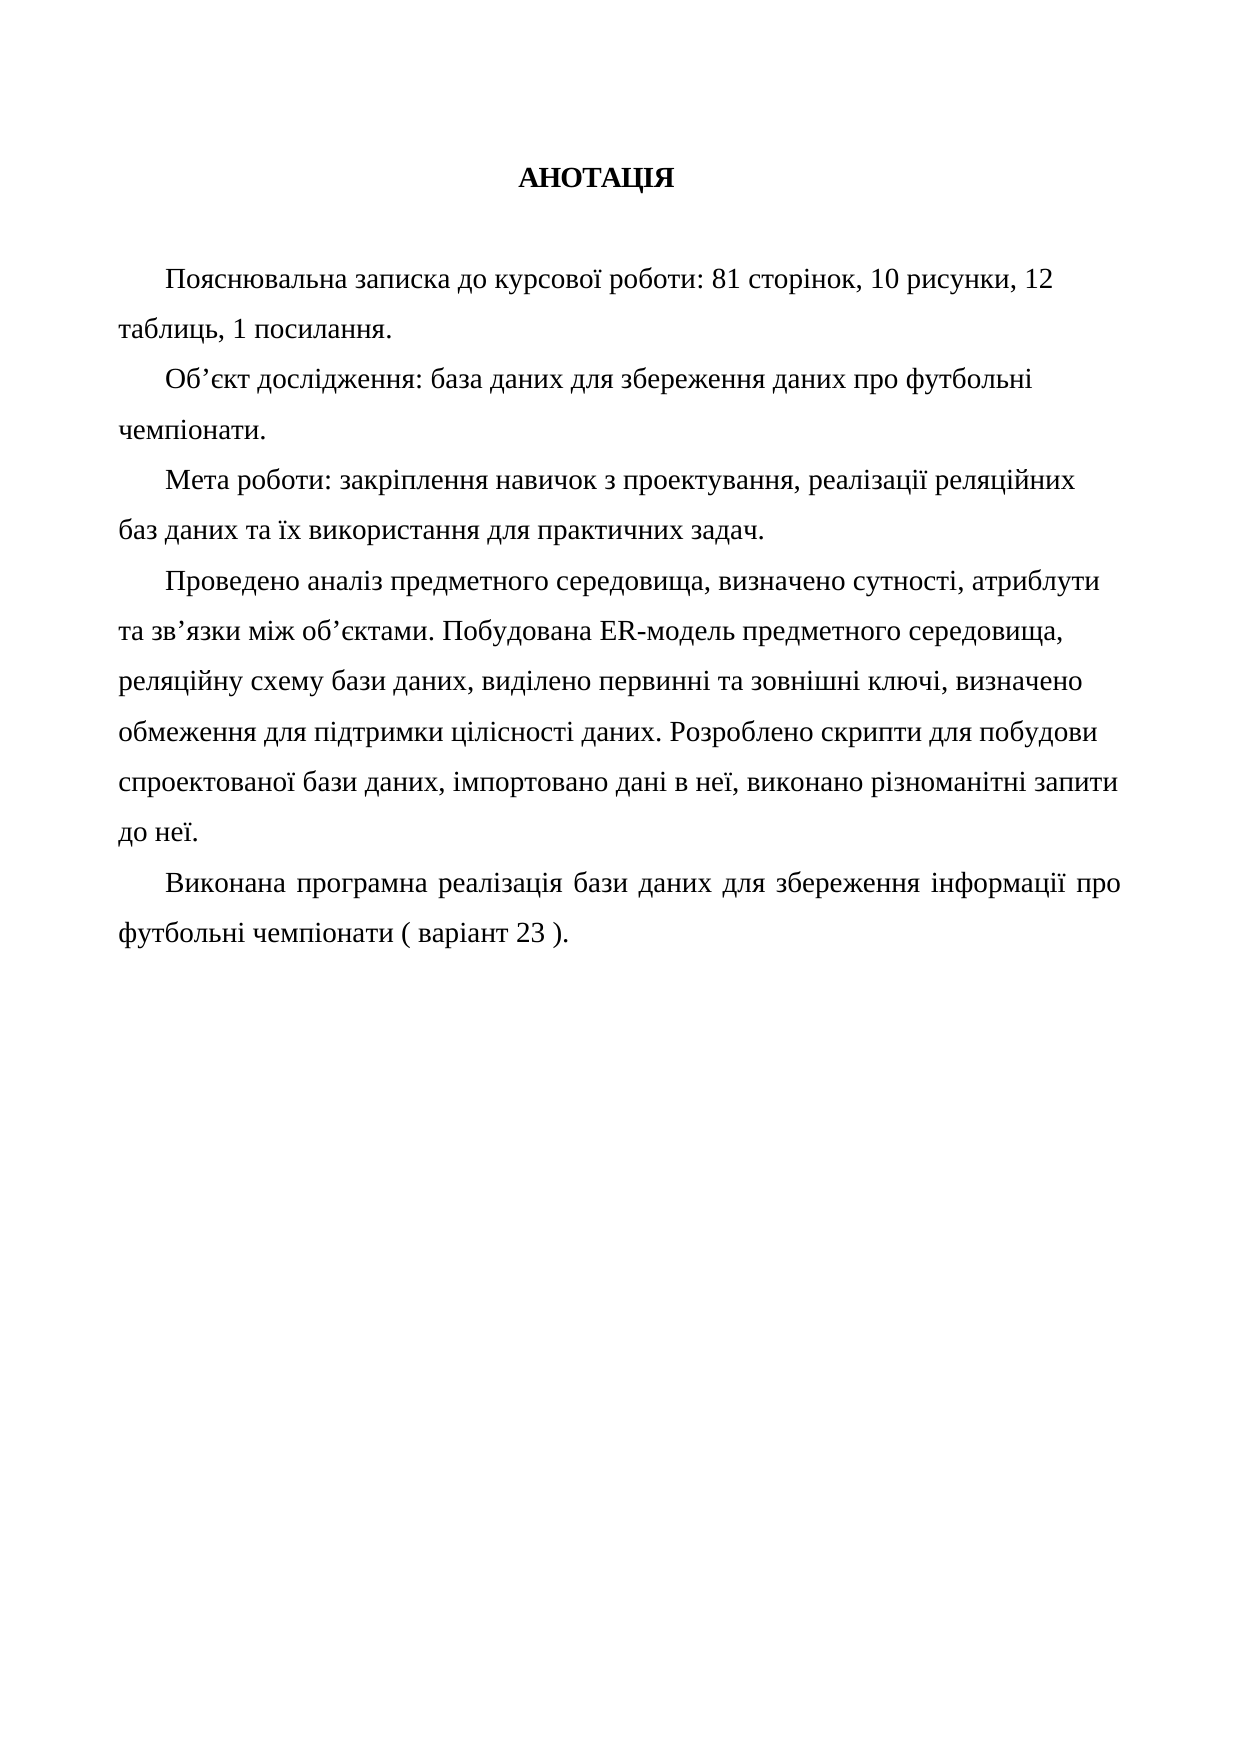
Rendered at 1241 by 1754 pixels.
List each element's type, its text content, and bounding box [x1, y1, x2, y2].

text Мета роботи: закріплення навичок з проектування, реалізації реляційних баз даних та їх використання для практичних задач. [118, 462, 1122, 546]
text Виконана програмна реалізація бази даних для збереження інформації про футбольні чемпіонати ( варіант 23 ). [118, 865, 1122, 948]
text Проведено аналіз предметного середовища, визначено сутності, атриблути та зв’язки між об’єктами. Побудована ER-модель предметного середовища, реляційну схему бази даних, виділено первинні та зовнішні ключі, визначено обмеження для підтримки цілісності даних. Розроблено скрипти для побудови спроектованої бази даних, імпортовано дані в неї, виконано різноманітні запити до неї. [118, 563, 1122, 848]
text Об’єкт дослідження: база даних для збереження даних про футбольні чемпіонати. [118, 362, 1122, 445]
text Пояснювальна записка до курсової роботи: 81 сторінок, 10 рисунки, 12 таблиць, 1 посилання. [118, 261, 1122, 345]
subtitle Анотація [71, 160, 1122, 194]
